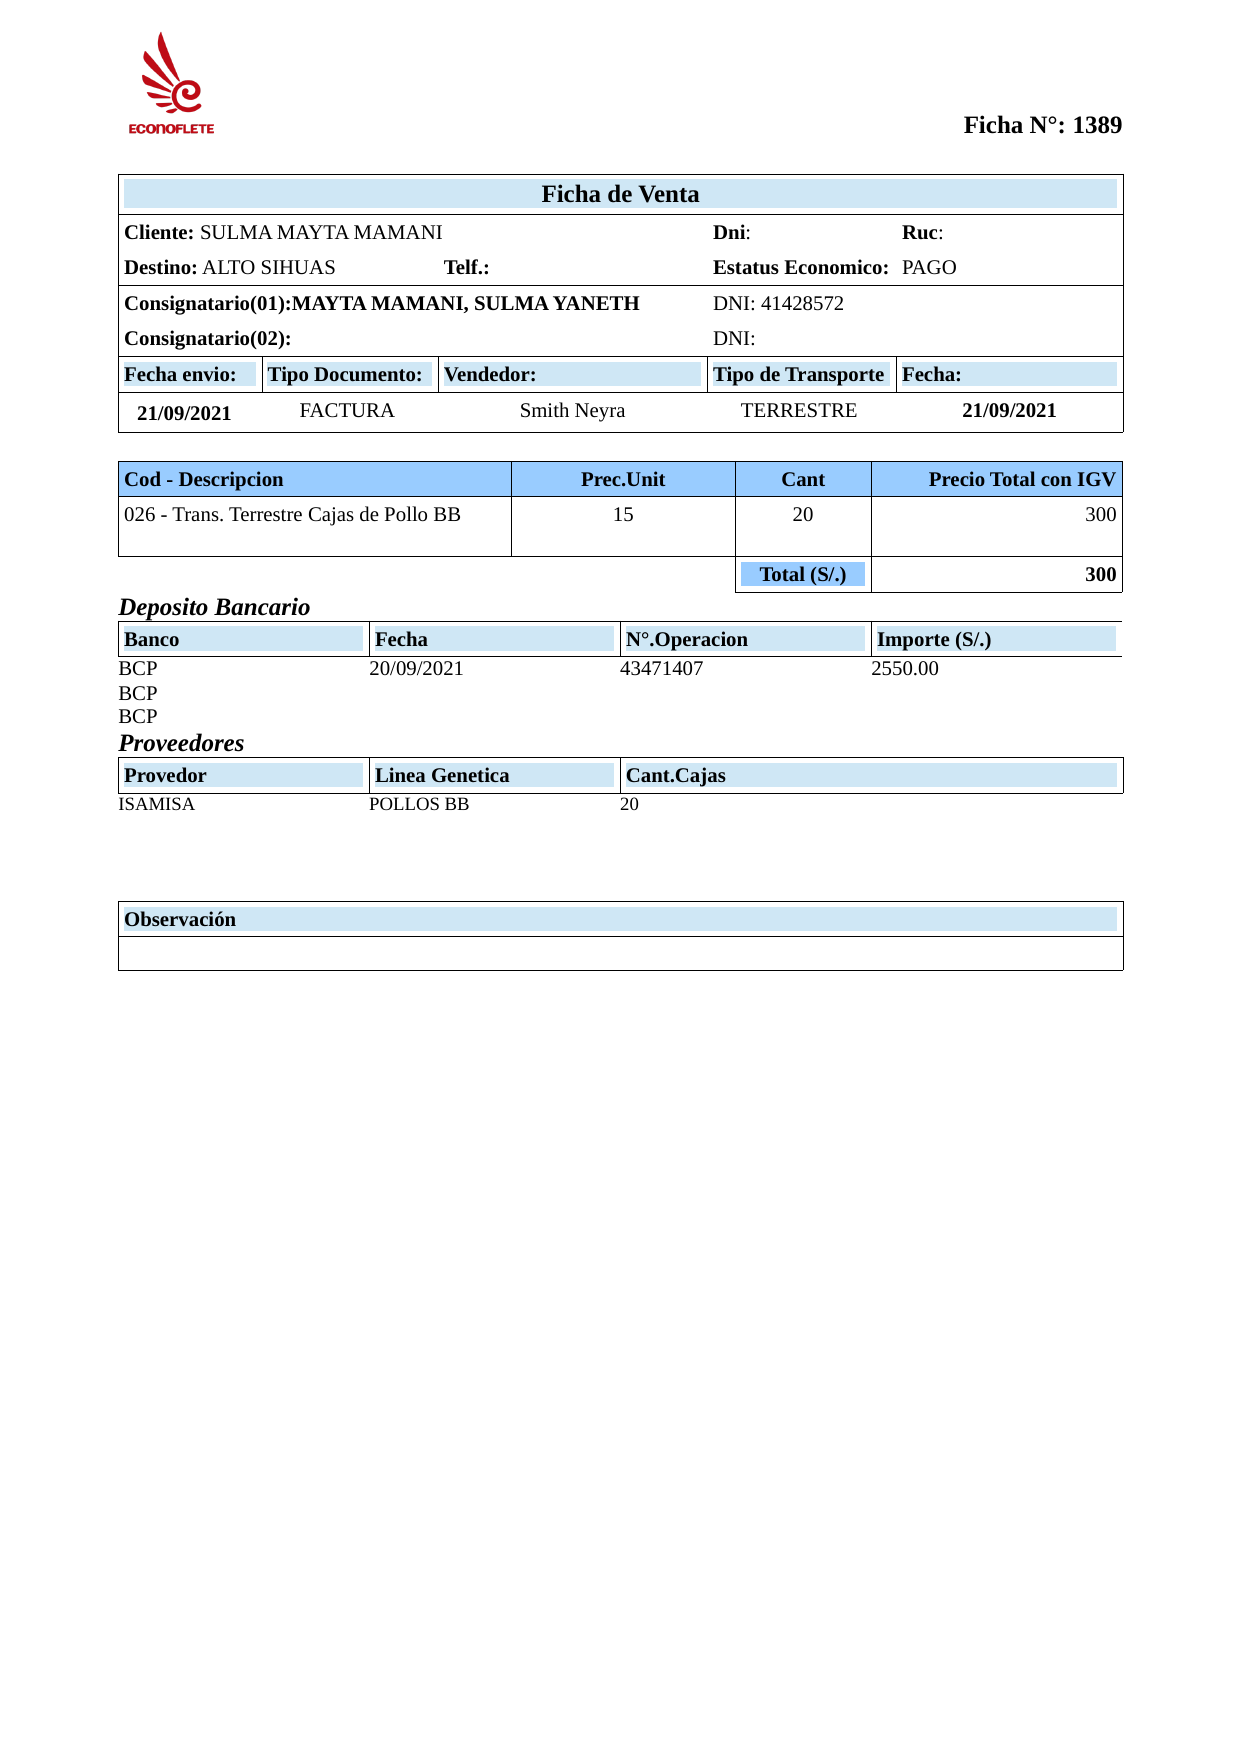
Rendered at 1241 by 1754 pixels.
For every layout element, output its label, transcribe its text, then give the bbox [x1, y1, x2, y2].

table_cell [119, 937, 1123, 969]
table_cell 20 [736, 497, 871, 556]
table_header Linea Genetica [370, 758, 620, 793]
table_cell 15 [512, 497, 735, 556]
picture [118, 31, 225, 134]
table_cell [511, 557, 735, 592]
table_cell [871, 705, 1122, 728]
table_cell ISAMISA [118, 794, 369, 814]
table_cell Fecha: [897, 357, 1123, 392]
table_cell Vendedor: [439, 357, 707, 392]
table_cell Cliente: SULMA MAYTA MAMANI [119, 215, 707, 249]
table_cell Estatus Economico: [707, 249, 896, 285]
table_header Provedor [119, 758, 369, 793]
table_cell [369, 705, 620, 728]
table_cell FACTURA [262, 393, 438, 432]
table_cell [620, 815, 1123, 836]
table_cell 21/09/2021 [119, 393, 262, 432]
table_cell [369, 879, 620, 901]
table_cell [620, 879, 1123, 901]
table_cell Dni: [707, 215, 896, 249]
table_header Cant [736, 462, 871, 496]
table_header Fecha [370, 622, 620, 656]
table_header Importe (S/.) [872, 622, 1122, 656]
table_header Cod - Descripcion [119, 462, 511, 496]
table_cell Telf.: [438, 249, 707, 285]
table_cell [620, 836, 1123, 858]
table_cell [118, 815, 369, 836]
table_cell [369, 680, 620, 704]
table_cell 300 [872, 557, 1122, 592]
table_header Ficha de Venta [119, 175, 1123, 214]
table_cell 20 [620, 794, 1123, 814]
table_cell 21/09/2021 [896, 393, 1123, 432]
table_header Cant.Cajas [621, 758, 1123, 793]
table_cell 026 - Trans. Terrestre Cajas de Pollo BB [119, 497, 511, 556]
text Deposito Bancario [118, 592, 1122, 621]
table_cell Tipo de Transporte [708, 357, 896, 392]
table_cell BCP [118, 680, 369, 704]
table_cell [369, 836, 620, 858]
table_cell 43471407 [620, 657, 871, 680]
table_cell Tipo Documento: [263, 357, 438, 392]
table_header Precio Total con IGV [872, 462, 1122, 496]
table_cell [620, 705, 871, 728]
table_cell [620, 680, 871, 704]
table_header N°.Operacion [621, 622, 871, 656]
table_cell [369, 815, 620, 836]
table_cell Consignatario(01):MAYTA MAMANI, SULMA YANETH [119, 286, 707, 321]
table_cell [369, 858, 620, 879]
table_cell [118, 858, 369, 879]
table_cell Fecha envio: [119, 357, 262, 392]
text Proveedores [118, 728, 1122, 757]
table_header Observación [119, 902, 1123, 936]
table_cell 2550.00 [871, 657, 1122, 680]
table_cell 20/09/2021 [369, 657, 620, 680]
table_cell Destino: ALTO SIHUAS [119, 249, 438, 285]
table_cell [118, 836, 369, 858]
table_cell [118, 557, 511, 592]
table_cell 300 [872, 497, 1122, 556]
table_cell DNI: [707, 321, 1123, 356]
table_cell Ruc: [896, 215, 1123, 249]
table_cell BCP [118, 657, 369, 680]
table_cell [871, 680, 1122, 704]
table_cell BCP [118, 705, 369, 728]
table_cell [118, 879, 369, 901]
table_cell [620, 858, 1123, 879]
table_cell POLLOS BB [369, 794, 620, 814]
table_cell PAGO [896, 249, 1123, 285]
table_cell Consignatario(02): [119, 321, 707, 356]
table_cell DNI: 41428572 [707, 286, 1123, 321]
table_cell Smith Neyra [438, 393, 707, 432]
table_cell Total (S/.) [736, 557, 871, 592]
table_cell TERRESTRE [707, 393, 896, 432]
table_header Banco [119, 622, 369, 656]
table_header Prec.Unit [512, 462, 735, 496]
